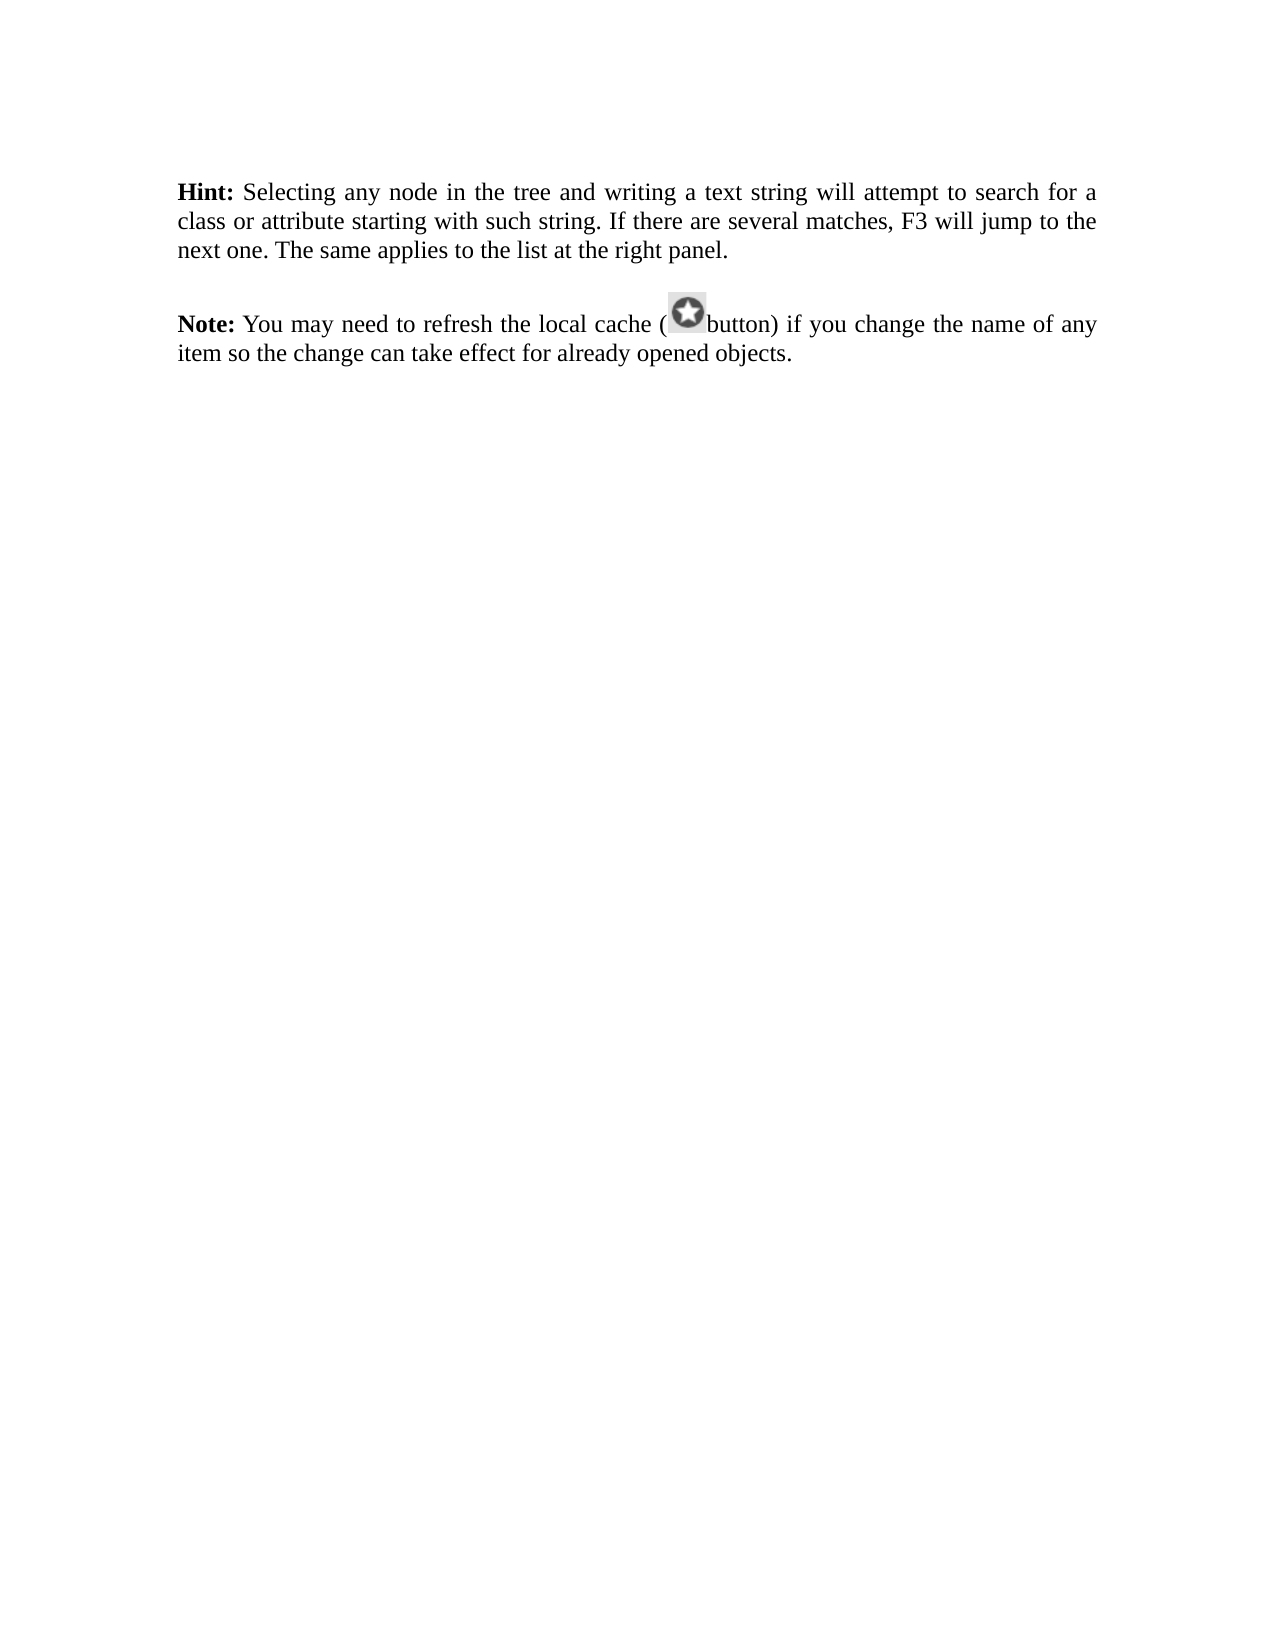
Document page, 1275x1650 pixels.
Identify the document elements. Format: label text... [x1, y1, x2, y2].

picture [668, 292, 707, 333]
text Hint: Selecting any node in the tree and writing a text string will attempt to search for a class or attribute starting with such string. If there are several matches, F3 will jump to the next one. The same applies to the list at the right panel. [177, 177, 1098, 263]
text Note: You may need to refresh the local cache (button) if you change the name of any item so the change can take effect for already opened objects. [177, 292, 1098, 367]
